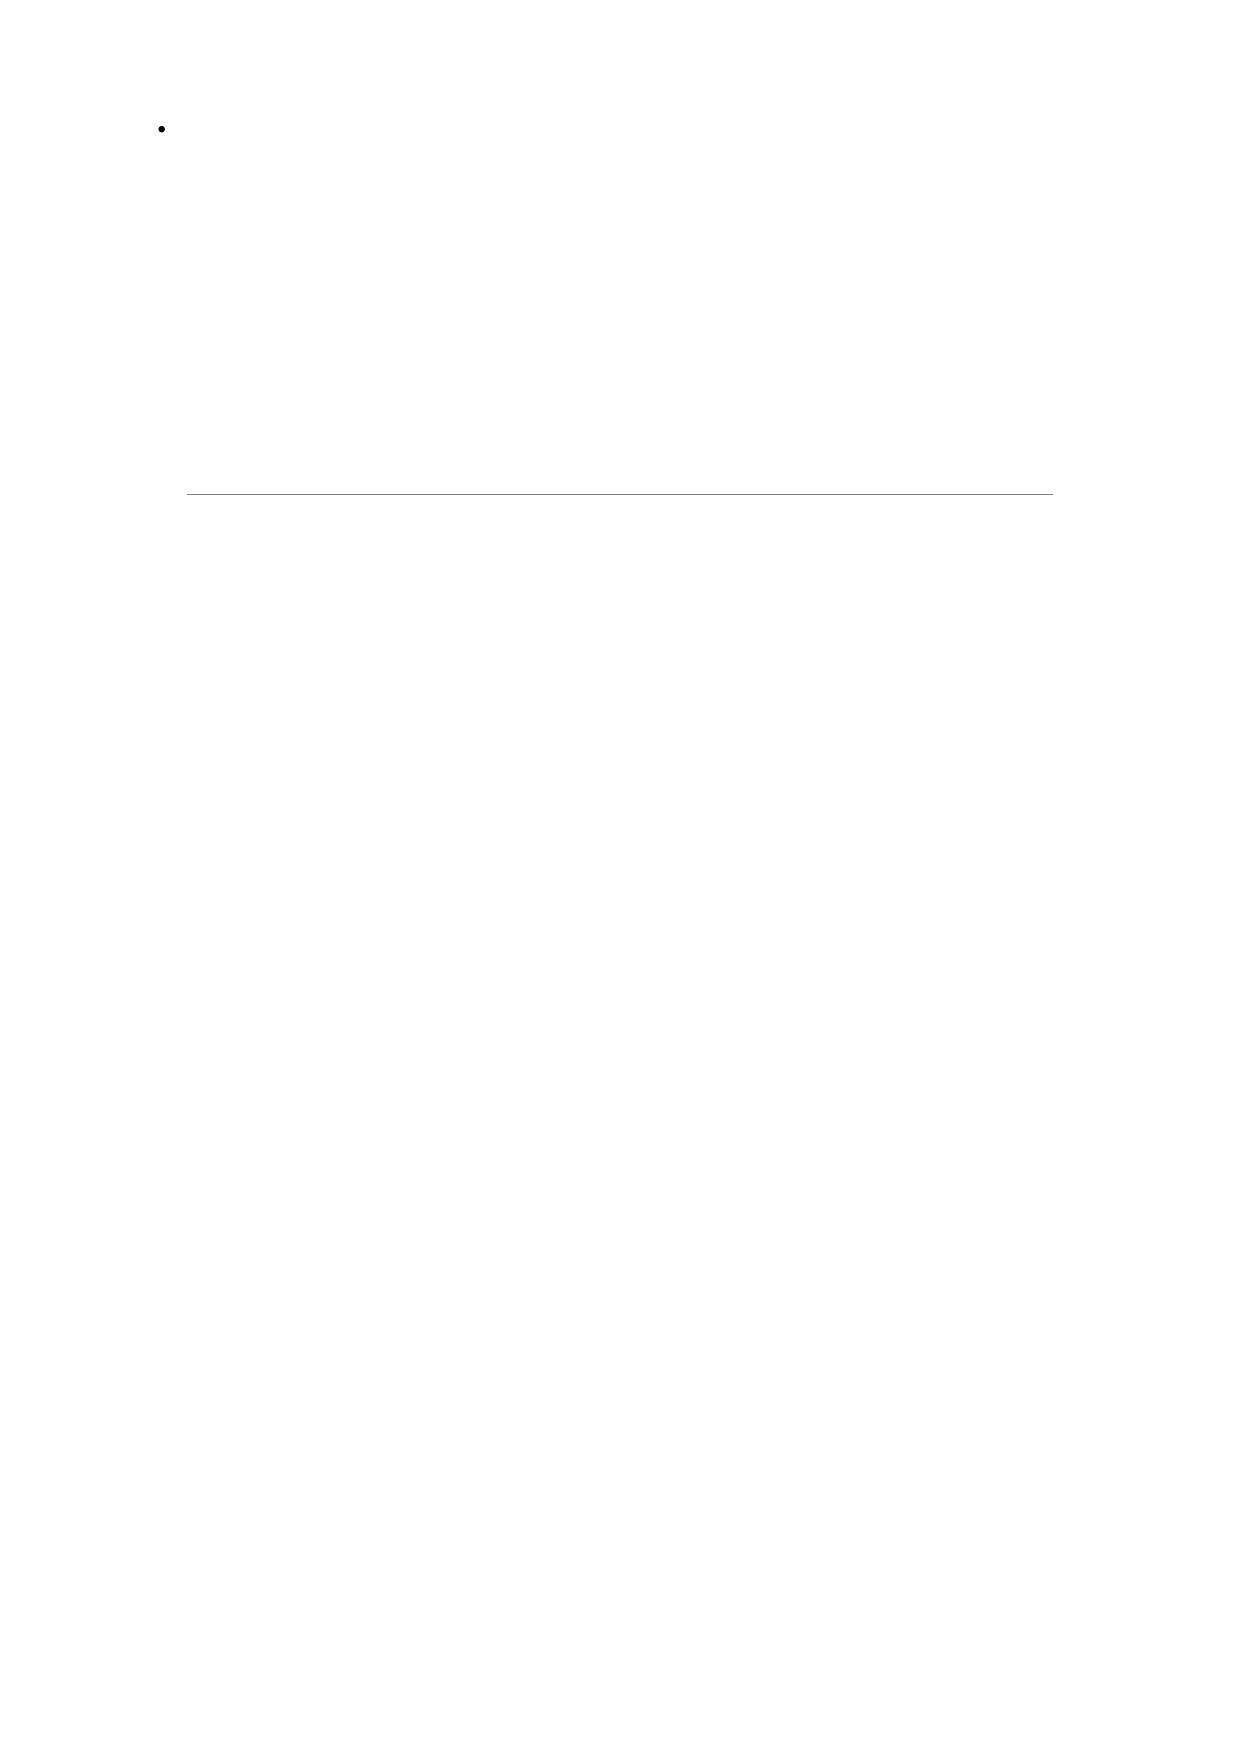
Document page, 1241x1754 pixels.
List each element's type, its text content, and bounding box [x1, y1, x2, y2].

text ¿Listo para la última entrega de esta fase: la formación de las redes de reacción? Allí veremos cómo la química se convierte en un sistema de procesamiento de información. [187, 844, 1053, 898]
subtitle Preparando el Terreno para la Última Frontera de Esta Fase [187, 582, 1053, 628]
text La formación de un enlace es el establecimiento de un canal de comunicación tan eficiente y de bajo costo energético, que la información (los electrones) se comparte o transfiere para crear un nuevo estado colectivo estable. La "decisión" de formar un enlace es un cálculo físico: la minimización de la energía global del sistema. [187, 202, 1053, 314]
text Con los enlaces químicos establecidos, el universo tiene los bloques de construcción (moléculas) y el pegamento (enlaces). La frontera final en la transición de la física a la química emerge cuando estos bloques no solo existen, sino que interactúan de forma dinámica, transformándose unos en otros en una coreografía gobernada por leyes estadísticas y termodinámicas. [187, 678, 1053, 791]
list Protocolo: Las reglas de la Mecánica Cuántica (simetría de orbitales, principio de exclusión de Pauli). [187, 118, 1053, 173]
text La frontera, por tanto, es el umbral donde el beneficio energético de "conectarse a la red" supera la energía de activación requerida para establecer la conexión. No es una línea, sino un paisaje energético donde los valles profundos representan moléculas estables. [187, 367, 1053, 451]
